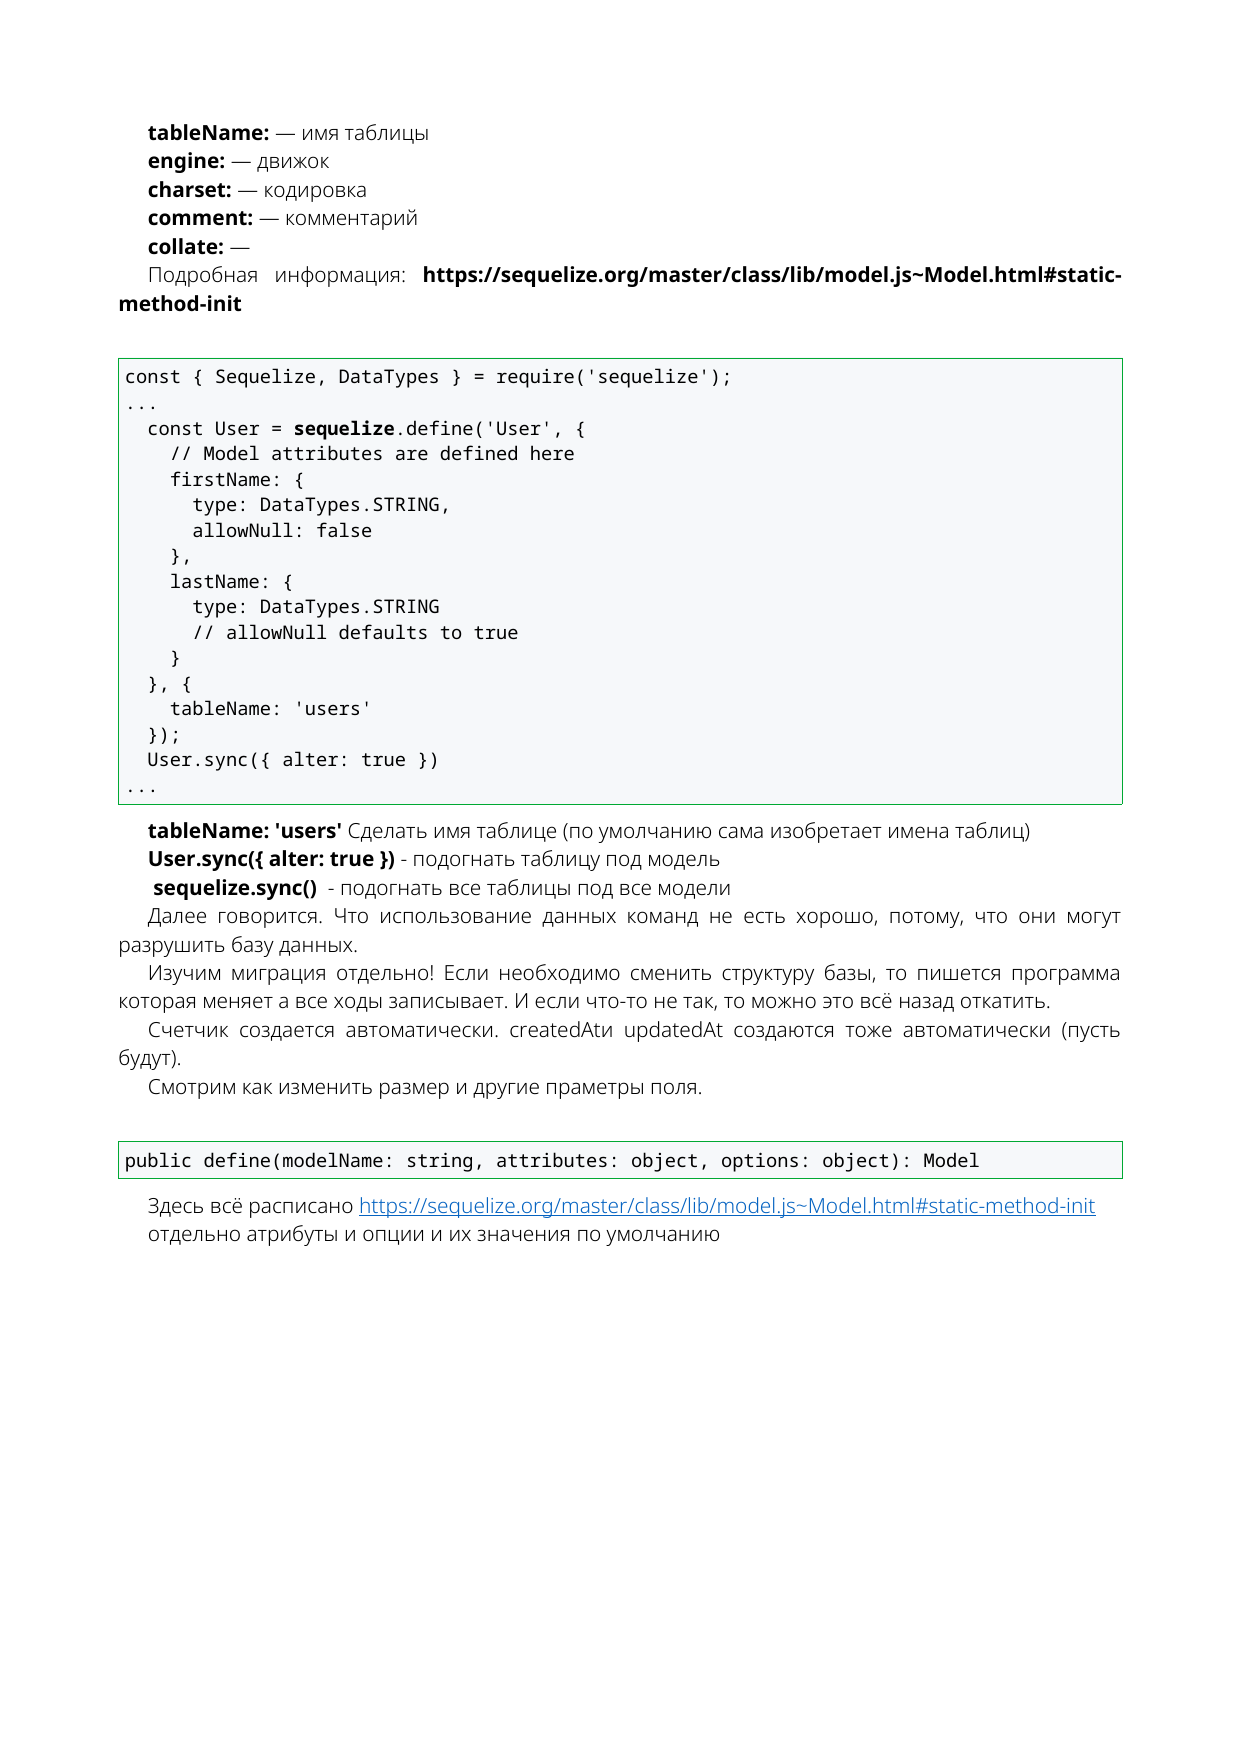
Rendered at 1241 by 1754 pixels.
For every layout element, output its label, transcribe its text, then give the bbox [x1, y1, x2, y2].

text User.sync({ alter: true }) [119, 740, 1122, 766]
text type: DataTypes.STRING, [119, 485, 1122, 511]
text sequelize.sync() - подогнать все таблицы под все модели [118, 873, 1122, 901]
text }, { [119, 664, 1122, 689]
text Подробная информация: https://sequelize.org/master/class/lib/model.js~Model.html#static-method-init [118, 260, 1122, 317]
text engine: — движок [118, 147, 1122, 175]
text Изучим миграция отдельно! Если необходимо сменить структуру базы, то пишется программа которая меняет а все ходы записывает. И если что-то не так, то можно это всё назад откатить. [118, 958, 1122, 1015]
text Счетчик создается автоматически. createdAtи updatedAt создаются тоже автоматически (пусть будут). [118, 1015, 1122, 1072]
text Здесь всё расписано https://sequelize.org/master/class/lib/model.js~Model.html#static-method-init [118, 1191, 1122, 1219]
text } [119, 638, 1122, 664]
text charset: — кодировка [118, 175, 1122, 203]
text lastName: { [119, 562, 1122, 587]
text firstName: { [119, 459, 1122, 485]
text отдельно атрибуты и опции и их значения по умолчанию [118, 1219, 1122, 1248]
text Далее говорится. Что использование данных команд не есть хорошо, потому, что они могут разрушить базу данных. [118, 901, 1122, 958]
text }, [119, 536, 1122, 562]
text ... [119, 766, 1122, 804]
text public define(modelName: string, attributes: object, options: object): Model [119, 1142, 1122, 1178]
text collate: — [118, 232, 1122, 260]
text const { Sequelize, DataTypes } = require('sequelize'); [119, 359, 1122, 383]
text Смотрим как изменить размер и другие праметры поля. [118, 1072, 1122, 1100]
text ... [119, 383, 1122, 408]
text // allowNull defaults to true [119, 613, 1122, 638]
text tableName: — имя таблицы [118, 118, 1122, 147]
text comment: — комментарий [118, 203, 1122, 232]
text tableName: 'users' [119, 689, 1122, 715]
text type: DataTypes.STRING [119, 587, 1122, 613]
text allowNull: false [119, 511, 1122, 536]
text const User = sequelize.define('User', { [119, 408, 1122, 434]
text User.sync({ alter: true }) - подогнать таблицу под модель [118, 844, 1122, 873]
text tableName: 'users' Сделать имя таблице (по умолчанию сама изобретает имена таблиц) [118, 816, 1122, 844]
text // Model attributes are defined here [119, 434, 1122, 459]
text }); [119, 715, 1122, 740]
